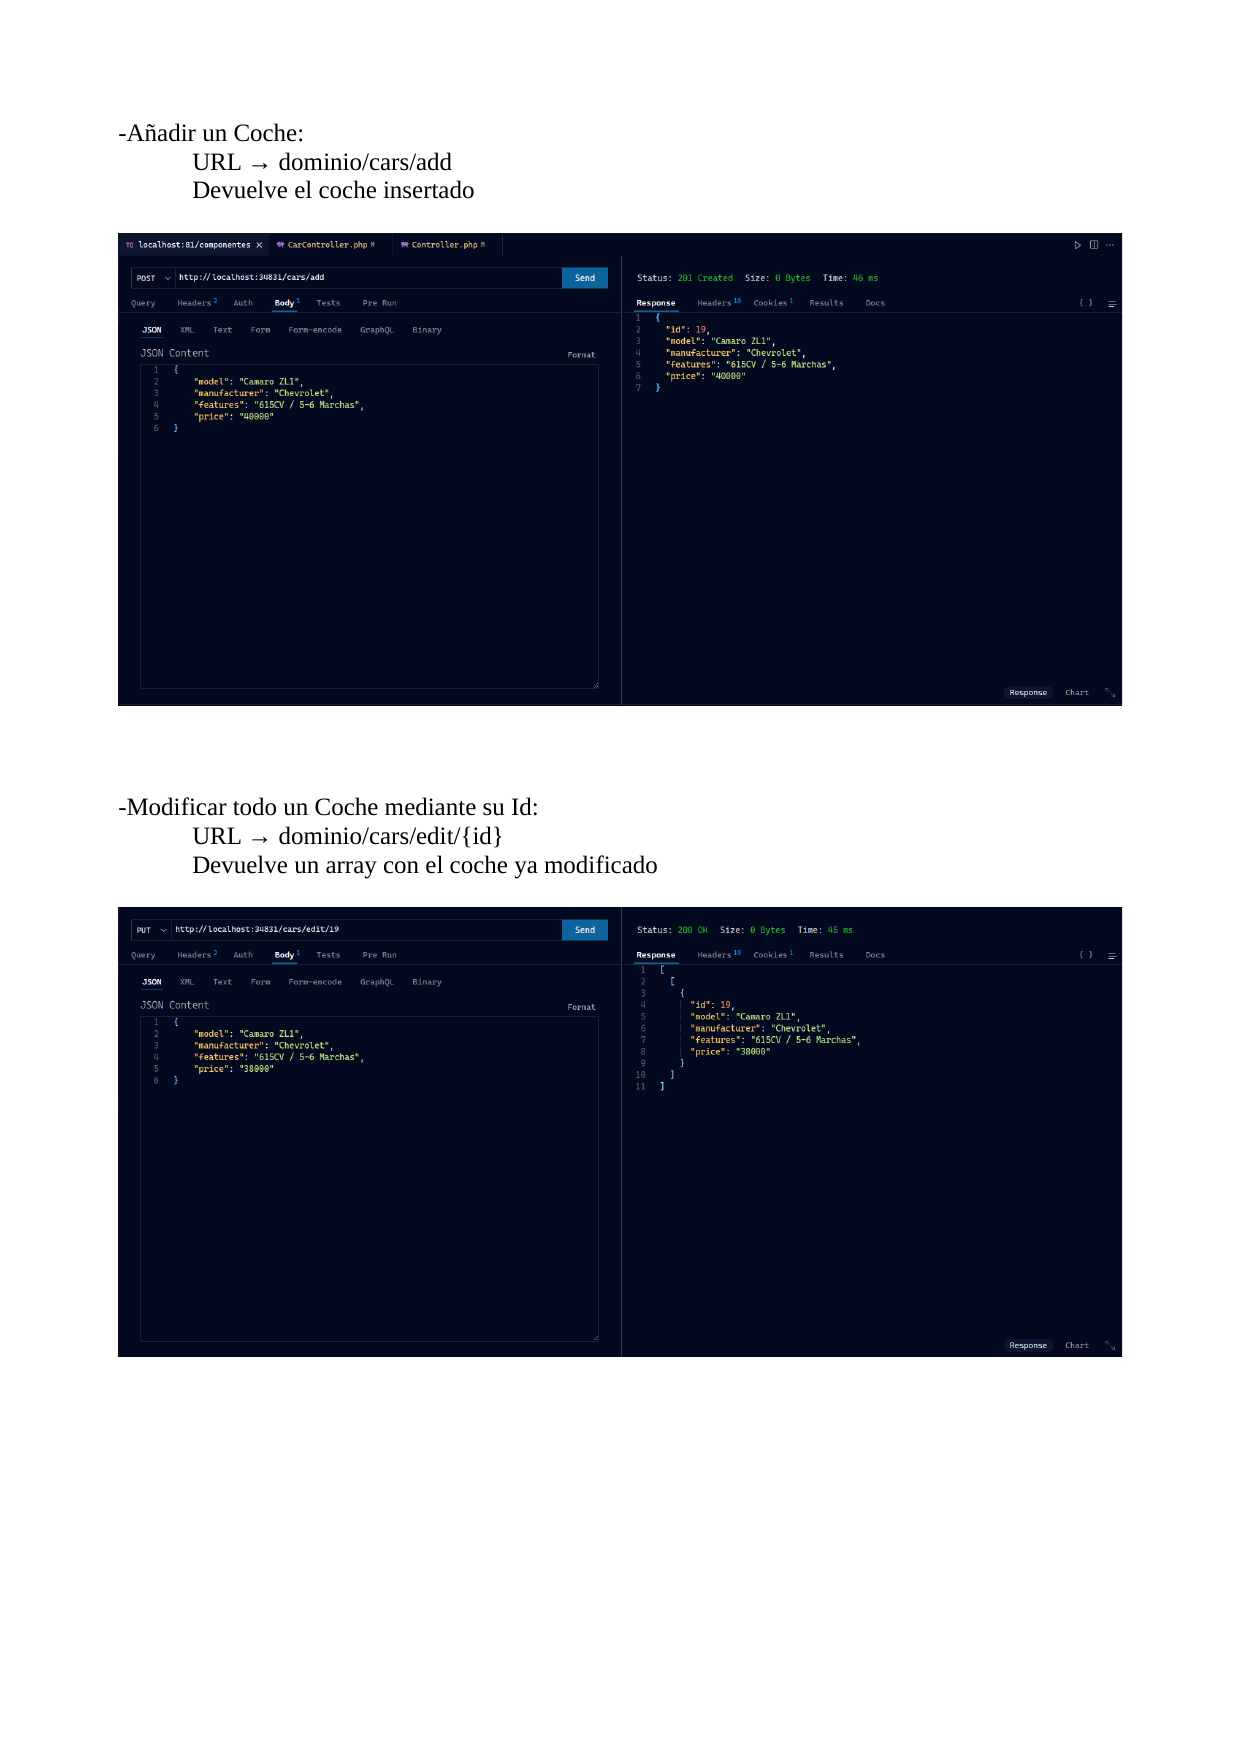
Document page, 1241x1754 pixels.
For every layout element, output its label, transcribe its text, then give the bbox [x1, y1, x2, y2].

text -Añadir un Coche: [118, 118, 1122, 147]
text -Modificar todo un Coche mediante su Id: [118, 792, 1122, 821]
picture [118, 907, 1123, 1357]
text Devuelve el coche insertado [118, 176, 1122, 204]
text URL → dominio/cars/add [118, 147, 1122, 176]
picture [118, 233, 1123, 706]
text Devuelve un array con el coche ya modificado [118, 850, 1122, 878]
text URL → dominio/cars/edit/{id} [118, 821, 1122, 850]
